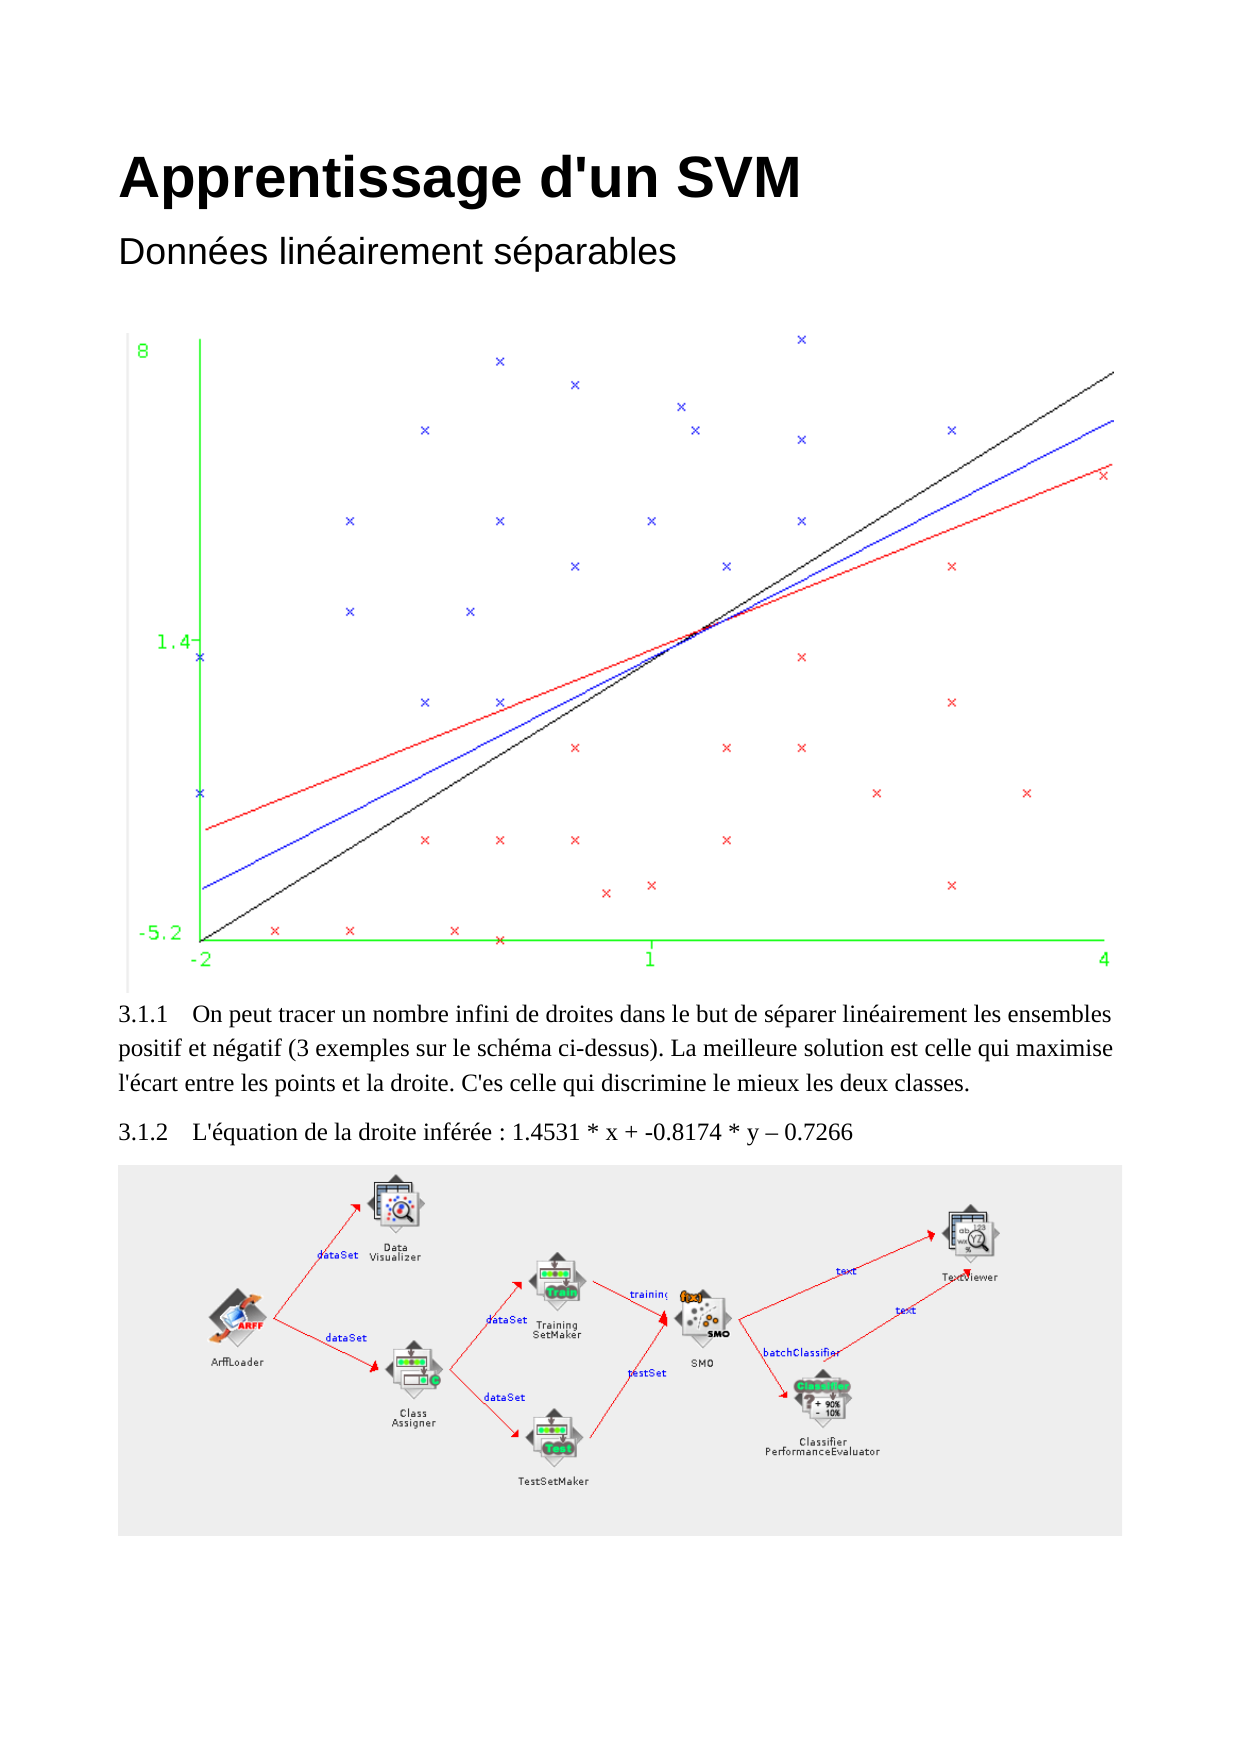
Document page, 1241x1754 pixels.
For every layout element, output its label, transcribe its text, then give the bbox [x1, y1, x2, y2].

picture [126, 333, 1114, 993]
text 3.1.2 L'équation de la droite inférée : 1.4531 * x + -0.8174 * y – 0.7266 [118, 1117, 1122, 1145]
text 3.1.1 On peut tracer un nombre infini de droites dans le but de séparer linéairement les ensembles positif et négatif (3 exemples sur le schéma ci-dessus). La meilleure solution est celle qui maximise l'écart entre les points et la droite. C'es celle qui discrimine le mieux les deux classes. [118, 334, 1122, 1096]
picture [118, 1165, 1123, 1536]
subtitle Données linéairement séparables [118, 229, 1122, 272]
title Apprentissage d'un SVM [118, 143, 1122, 210]
